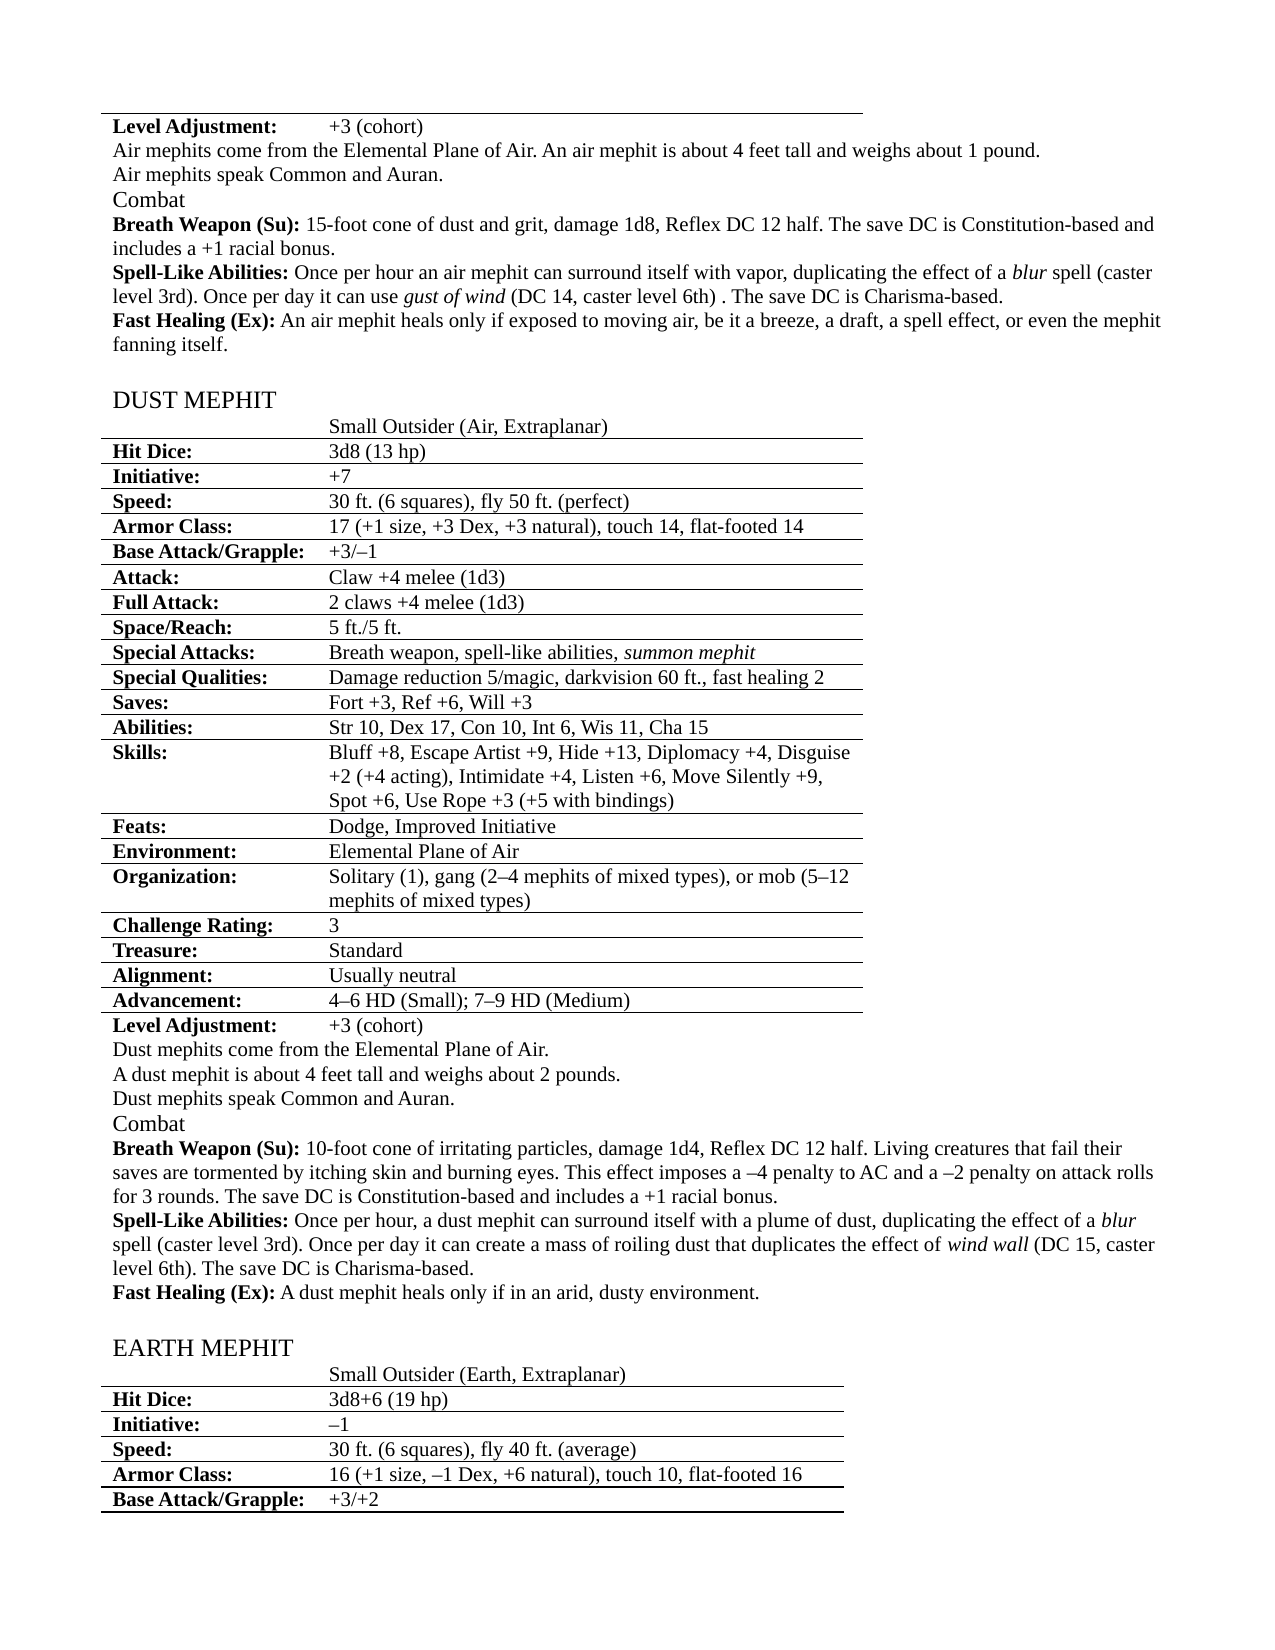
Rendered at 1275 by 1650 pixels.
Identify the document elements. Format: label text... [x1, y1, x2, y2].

table_cell 3 [318, 913, 863, 937]
text A dust mephit is about 4 feet tall and weighs about 2 pounds. [112, 1061, 1162, 1086]
text Fast Healing (Ex): An air mephit heals only if exposed to moving air, be it a breeze, a draft, a spell effect, or even the mephit fanning itself. [112, 308, 1162, 356]
table_cell +3/+2 [318, 1488, 844, 1511]
table_cell 2 claws +4 melee (1d3) [318, 590, 863, 614]
table_cell Saves: [101, 690, 317, 714]
table_cell 4–6 HD (Small); 7–9 HD (Medium) [318, 988, 863, 1012]
table_cell Initiative: [101, 464, 317, 488]
text Dust mephits come from the Elemental Plane of Air. [112, 1037, 1162, 1061]
table_cell Feats: [101, 814, 317, 838]
table_cell 5 ft./5 ft. [318, 615, 863, 639]
table_cell Elemental Plane of Air [318, 839, 863, 863]
table_header Small Outsider (Earth, Extraplanar) [318, 1362, 844, 1386]
table_cell Special Qualities: [101, 665, 317, 689]
text Breath Weapon (Su): 15-foot cone of dust and grit, damage 1d8, Reflex DC 12 half. The save DC is Constitution-based and includes a +1 racial bonus. [112, 212, 1162, 260]
table_cell +3 (cohort) [318, 1013, 863, 1037]
table_header Small Outsider (Air, Extraplanar) [318, 414, 863, 438]
table_cell Treasure: [101, 938, 317, 962]
text EARTH MEPHIT [112, 1333, 1162, 1362]
text Combat [112, 1109, 1162, 1136]
text Combat [112, 186, 1162, 212]
table_cell Organization: [101, 864, 317, 912]
table_cell Solitary (1), gang (2–4 mephits of mixed types), or mob (5–12 mephits of mixed types) [318, 864, 863, 912]
table_cell Base Attack/Grapple: [101, 1488, 317, 1511]
table_cell 17 (+1 size, +3 Dex, +3 natural), touch 14, flat-footed 14 [318, 514, 863, 538]
text DUST MEPHIT [112, 385, 1162, 414]
table_cell Challenge Rating: [101, 913, 317, 937]
text Spell-Like Abilities: Once per hour an air mephit can surround itself with vapor, duplicating the effect of a blur spell (caster level 3rd). Once per day it can use gust of wind (DC 14, caster level 6th) . The save DC is Charisma-based. [112, 260, 1162, 308]
table_cell +3/–1 [318, 540, 863, 563]
table_cell 30 ft. (6 squares), fly 50 ft. (perfect) [318, 489, 863, 513]
table_cell Speed: [101, 489, 317, 513]
table_cell Hit Dice: [101, 439, 317, 463]
table_cell Full Attack: [101, 590, 317, 614]
text Air mephits come from the Elemental Plane of Air. An air mephit is about 4 feet tall and weighs about 1 pound. [112, 138, 1162, 162]
table_cell Usually neutral [318, 963, 863, 987]
table_cell Standard [318, 938, 863, 962]
table_cell +3 (cohort) [318, 114, 863, 138]
table_cell 3d8+6 (19 hp) [318, 1387, 844, 1411]
table_cell Armor Class: [101, 514, 317, 538]
table_cell Space/Reach: [101, 615, 317, 639]
table_cell Claw +4 melee (1d3) [318, 565, 863, 589]
table_cell Speed: [101, 1437, 317, 1461]
table_cell Advancement: [101, 988, 317, 1012]
table_cell 16 (+1 size, –1 Dex, +6 natural), touch 10, flat-footed 16 [318, 1462, 844, 1486]
table_cell Armor Class: [101, 1462, 317, 1486]
table_cell Bluff +8, Escape Artist +9, Hide +13, Diplomacy +4, Disguise +2 (+4 acting), Intimidate +4, Listen +6, Move Silently +9, Spot +6, Use Rope +3 (+5 with bindings) [318, 740, 863, 812]
table_cell Dodge, Improved Initiative [318, 814, 863, 838]
table_cell Hit Dice: [101, 1387, 317, 1411]
table_cell Alignment: [101, 963, 317, 987]
text Spell-Like Abilities: Once per hour, a dust mephit can surround itself with a plume of dust, duplicating the effect of a blur spell (caster level 3rd). Once per day it can create a mass of roiling dust that duplicates the effect of wind wall (DC 15, caster level 6th). The save DC is Charisma-based. [112, 1208, 1162, 1280]
table_header [101, 1362, 317, 1386]
table_cell +7 [318, 464, 863, 488]
table_cell Abilities: [101, 715, 317, 739]
table_cell 30 ft. (6 squares), fly 40 ft. (average) [318, 1437, 844, 1461]
table_cell Skills: [101, 740, 317, 812]
table_cell Breath weapon, spell-like abilities, summon mephit [318, 640, 863, 664]
table_cell Fort +3, Ref +6, Will +3 [318, 690, 863, 714]
table_cell Environment: [101, 839, 317, 863]
text Air mephits speak Common and Auran. [112, 162, 1162, 186]
text Breath Weapon (Su): 10-foot cone of irritating particles, damage 1d4, Reflex DC 12 half. Living creatures that fail their saves are tormented by itching skin and burning eyes. This effect imposes a –4 penalty to AC and a –2 penalty on attack rolls for 3 rounds. The save DC is Constitution-based and includes a +1 racial bonus. [112, 1136, 1162, 1208]
table_cell Str 10, Dex 17, Con 10, Int 6, Wis 11, Cha 15 [318, 715, 863, 739]
table_cell Special Attacks: [101, 640, 317, 664]
table_cell Initiative: [101, 1412, 317, 1436]
table_cell 3d8 (13 hp) [318, 439, 863, 463]
table_cell Level Adjustment: [101, 1013, 317, 1037]
text Fast Healing (Ex): A dust mephit heals only if in an arid, dusty environment. [112, 1280, 1162, 1304]
table_cell Attack: [101, 565, 317, 589]
table_cell Level Adjustment: [101, 114, 317, 138]
text Dust mephits speak Common and Auran. [112, 1086, 1162, 1109]
table_cell –1 [318, 1412, 844, 1436]
table_header [101, 414, 317, 438]
table_cell Base Attack/Grapple: [101, 540, 317, 563]
table_cell Damage reduction 5/magic, darkvision 60 ft., fast healing 2 [318, 665, 863, 689]
